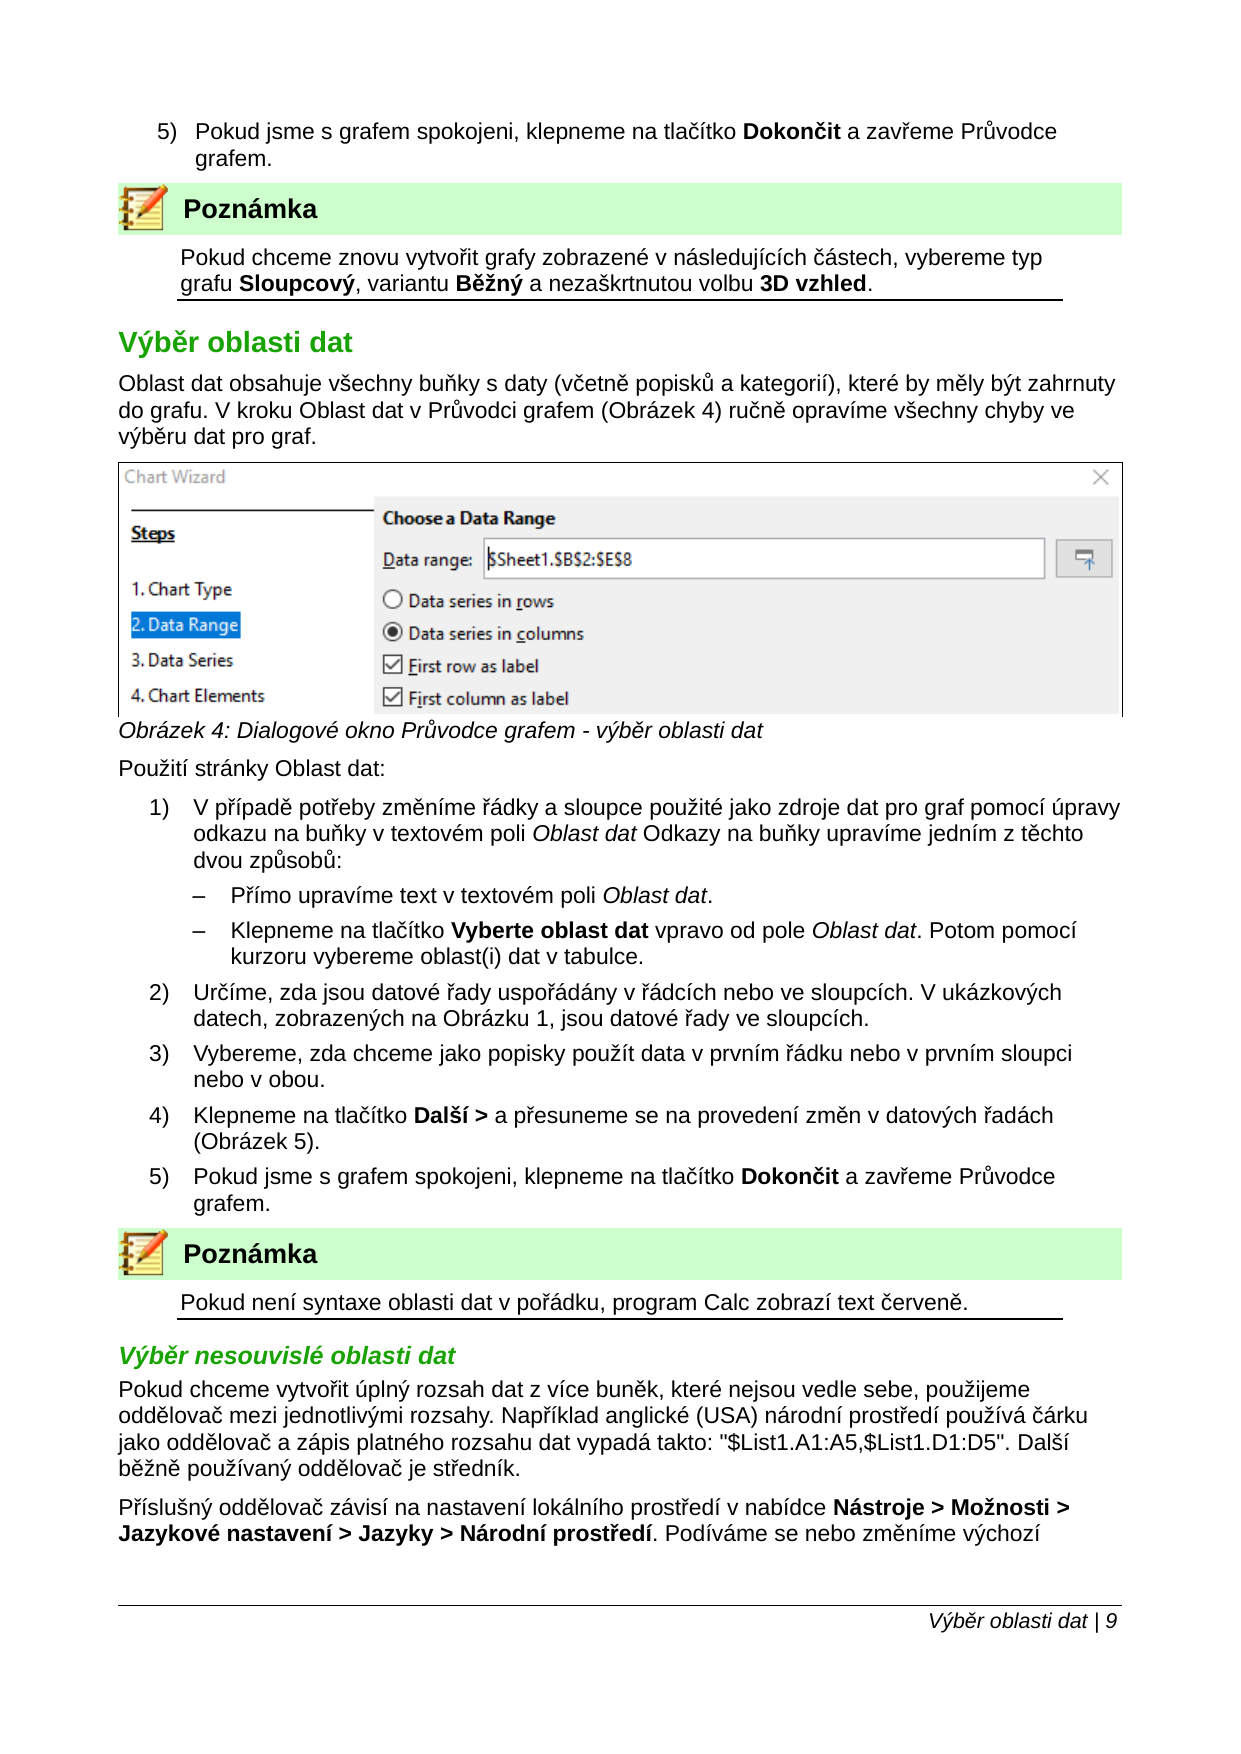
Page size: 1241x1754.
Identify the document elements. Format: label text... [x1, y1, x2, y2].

list Určíme, zda jsou datové řady uspořádány v řádcích nebo ve sloupcích. V ukázkových datech, zobrazených na Obrázku 1, jsou datové řady ve sloupcích. [169, 978, 1122, 1031]
list Pokud jsme s grafem spokojeni, klepneme na tlačítko Dokončit a zavřeme Průvodce grafem. [177, 118, 1122, 171]
text Obrázek 4: Dialogové okno Průvodce grafem - výběr oblasti dat [118, 463, 1122, 743]
list Klepneme na tlačítko Další > a přesuneme se na provedení změn v datových řadách (Obrázek 5). [169, 1102, 1122, 1154]
subtitle Poznámka [118, 183, 1122, 235]
text Pokud není syntaxe oblasti dat v pořádku, program Calc zobrazí text červeně. [177, 1286, 1063, 1318]
subtitle Poznámka [118, 1228, 1122, 1280]
text Pokud chceme vytvořit úplný rozsah dat z více buněk, které nejsou vedle sebe, použijeme oddělovač mezi jednotlivými rozsahy. Například anglické (USA) národní prostředí používá čárku jako oddělovač a zápis platného rozsahu dat vypadá takto: "$List1.A1:A5,$List1.D1:D5". Další běžně používaný oddělovač je středník. [118, 1376, 1122, 1481]
list V případě potřeby změníme řádky a sloupce použité jako zdroje dat pro graf pomocí úpravy odkazu na buňky v textovém poli Oblast dat Odkazy na buňky upravíme jedním z těchto dvou způsobů: [169, 794, 1122, 873]
picture [121, 465, 1119, 714]
picture [119, 183, 170, 234]
list Klepneme na tlačítko Vyberte oblast dat vpravo od pole Oblast dat. Potom pomocí kurzoru vybereme oblast(i) dat v tabulce. [192, 917, 1122, 970]
picture [119, 1228, 170, 1279]
subtitle Výběr oblasti dat [118, 325, 1122, 359]
list Pokud jsme s grafem spokojeni, klepneme na tlačítko Dokončit a zavřeme Průvodce grafem. [169, 1163, 1122, 1216]
text Příslušný oddělovač závisí na nastavení lokálního prostředí v nabídce Nástroje > Možnosti > Jazykové nastavení > Jazyky > Národní prostředí. Podíváme se nebo změníme výchozí [118, 1494, 1122, 1547]
text Pokud chceme znovu vytvořit grafy zobrazené v následujících částech, vybereme typ grafu Sloupcový, variantu Běžný a nezaškrtnutou volbu 3D vzhled. [177, 241, 1063, 299]
text Použití stránky Oblast dat: [118, 755, 1122, 781]
subtitle Výběr nesouvislé oblasti dat [118, 1341, 1122, 1370]
text Oblast dat obsahuje všechny buňky s daty (včetně popisků a kategorií), které by měly být zahrnuty do grafu. V kroku Oblast dat v Průvodci grafem (Obrázek 4) ručně opravíme všechny chyby ve výběru dat pro graf. [118, 370, 1122, 449]
list Přímo upravíme text v textovém poli Oblast dat. [192, 882, 1122, 908]
list Vybereme, zda chceme jako popisky použít data v prvním řádku nebo v prvním sloupci nebo v obou. [169, 1040, 1122, 1093]
